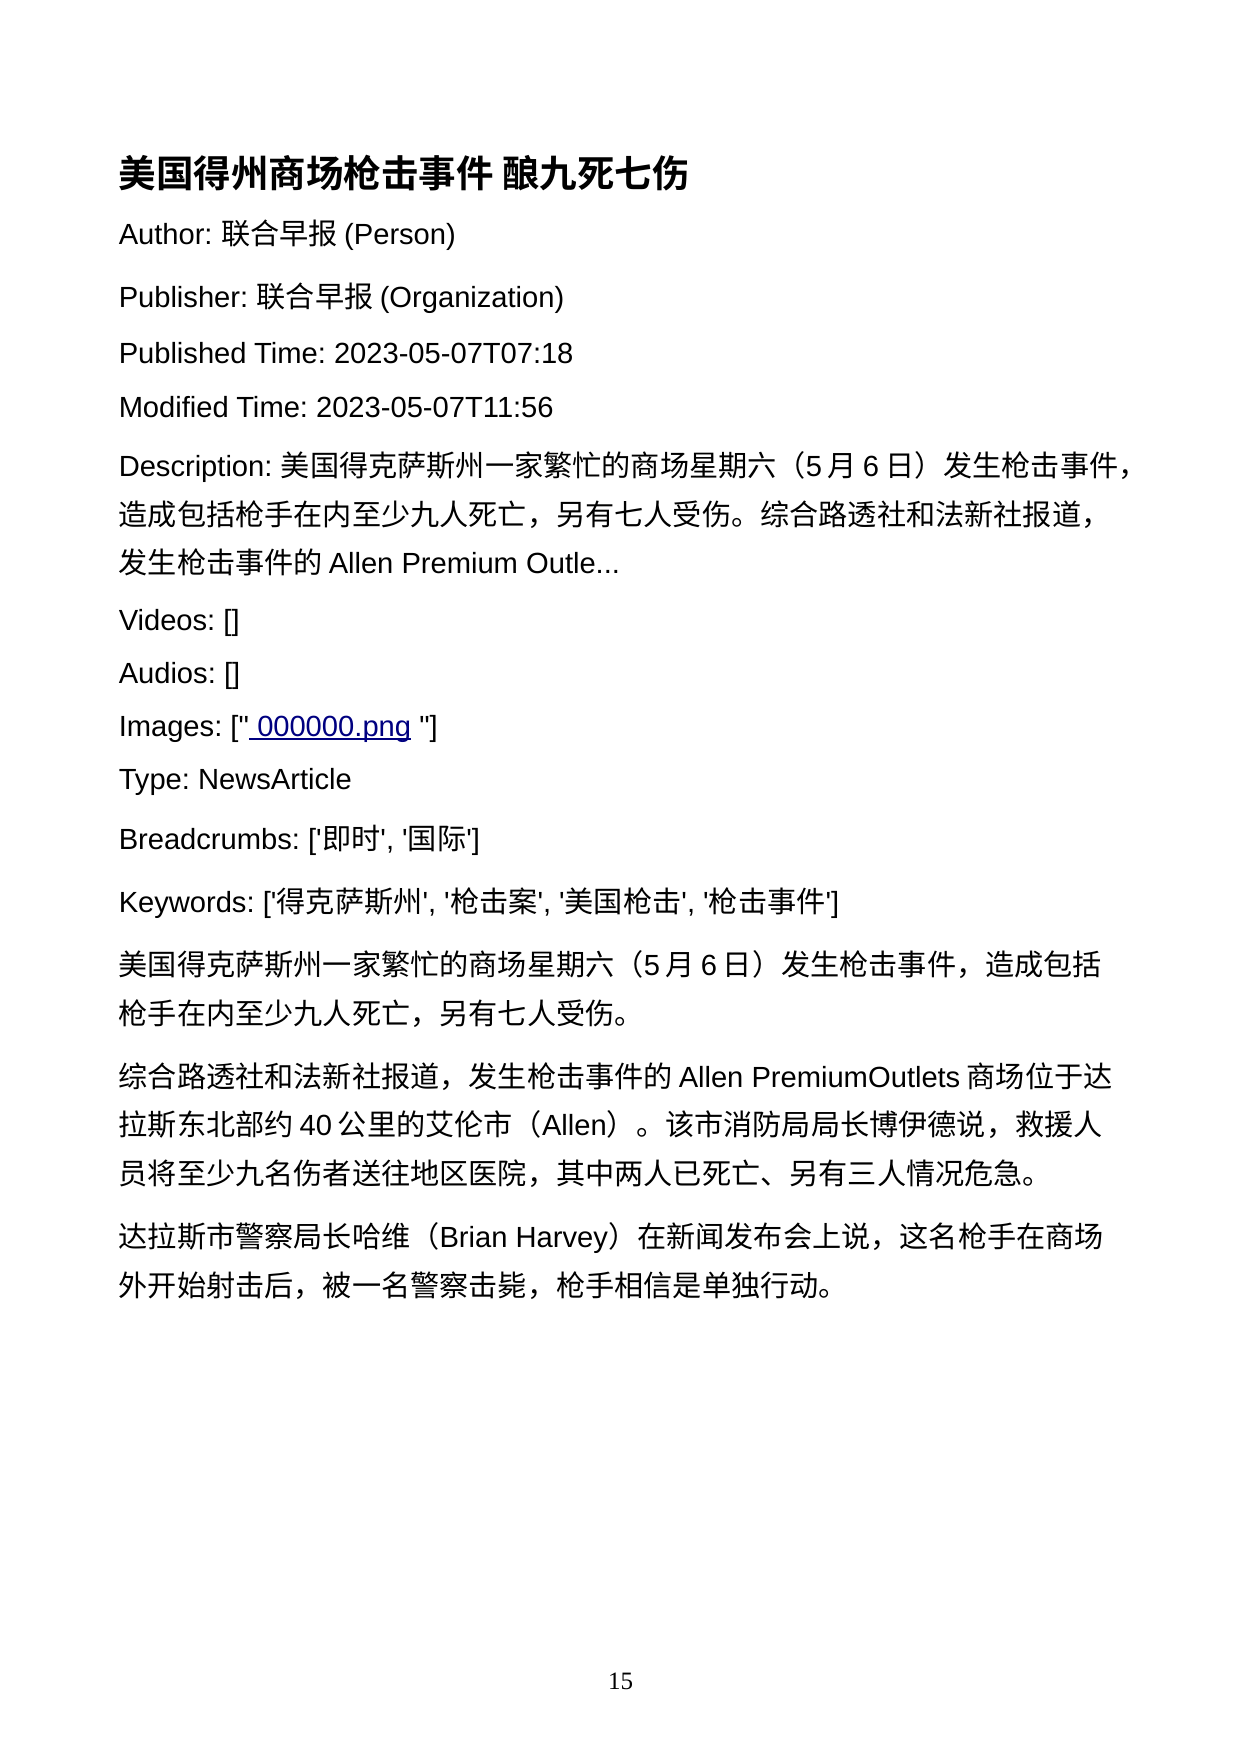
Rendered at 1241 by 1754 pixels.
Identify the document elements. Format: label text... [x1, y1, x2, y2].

text Author: 联合早报 (Person) [118, 210, 1122, 253]
text 达拉斯市警察局长哈维（Brian Harvey）在新闻发布会上说，这名枪手在商场外开始射击后，被一名警察击毙，枪手相信是单独行动。 [118, 1214, 1122, 1304]
text Audios: [] [118, 656, 1122, 690]
text Videos: [] [118, 603, 1122, 637]
subtitle 美国得州商场枪击事件 酿九死七伤 [118, 143, 1122, 198]
text Modified Time: 2023-05-07T11:56 [118, 390, 1122, 423]
text 美国得克萨斯州一家繁忙的商场星期六（5月6日）发生枪击事件，造成包括枪手在内至少九人死亡，另有七人受伤。 [118, 942, 1122, 1033]
text Type: NewsArticle [118, 762, 1122, 796]
text Publisher: 联合早报 (Organization) [118, 273, 1122, 316]
text Images: [" 000000.png "] [118, 709, 1122, 743]
text Description: 美国得克萨斯州一家繁忙的商场星期六（5月6日）发生枪击事件，造成包括枪手在内至少九人死亡，另有七人受伤。综合路透社和法新社报道，发生枪击事件的Allen Premium Outle... [118, 443, 1122, 582]
text Breadcrumbs: ['即时', '国际'] [118, 816, 1122, 858]
text 综合路透社和法新社报道，发生枪击事件的Allen PremiumOutlets商场位于达拉斯东北部约40公里的艾伦市（Allen）。该市消防局局长博伊德说，救援人员将至少九名伤者送往地区医院，其中两人已死亡、另有三人情况危急。 [118, 1053, 1122, 1193]
text Keywords: ['得克萨斯州', '枪击案', '美国枪击', '枪击事件'] [118, 879, 1122, 921]
text Published Time: 2023-05-07T07:18 [118, 337, 1122, 370]
